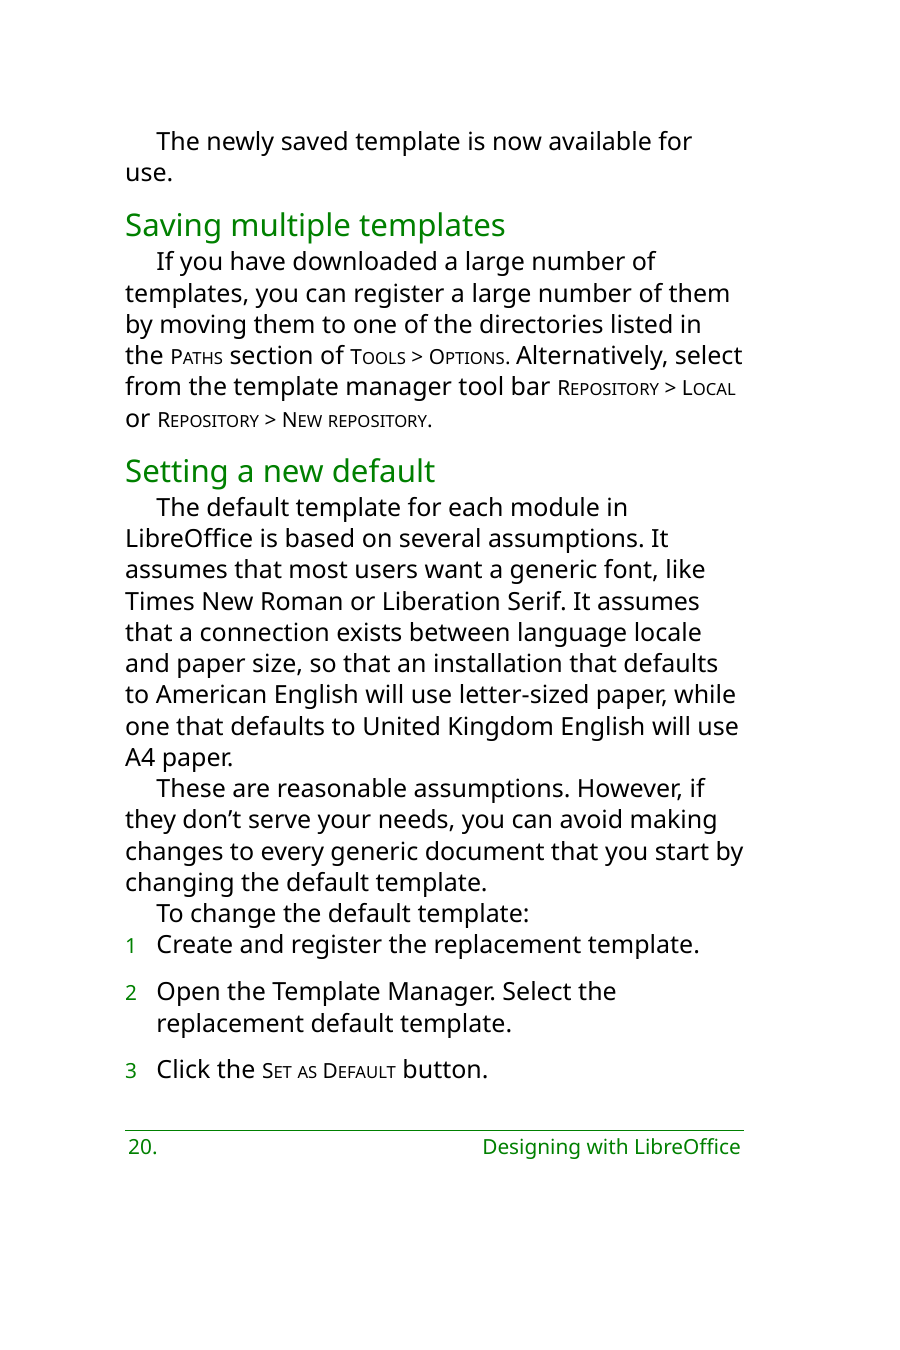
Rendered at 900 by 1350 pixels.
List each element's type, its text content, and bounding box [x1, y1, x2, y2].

text The default template for each module in LibreOffice is based on several assumptions. It assumes that most users want a generic font, like Times New Roman or Liberation Serif. It assumes that a connection exists between language locale and paper size, so that an installation that defaults to American English will use letter-sized paper, while one that defaults to United Kingdom English will use A4 paper. [125, 491, 744, 773]
list Create and register the replacement template. [125, 929, 744, 960]
list Click the Set as Default button. [125, 1054, 744, 1085]
text These are reasonable assumptions. However, if they don’t serve your needs, you can avoid making changes to every generic document that you start by changing the default template. [125, 773, 744, 898]
subtitle Saving multiple templates [125, 203, 744, 246]
subtitle Setting a new default [125, 449, 744, 491]
text To change the default template: [125, 898, 744, 929]
list Open the Template Manager. Select the replacement default template. [125, 976, 744, 1038]
text The newly saved template is now available for use. [125, 125, 744, 187]
text If you have downloaded a large number of templates, you can register a large number of them by moving them to one of the directories listed in the Paths section of Tools > Options. Alternatively, select from the template manager tool bar Repository > Local or Repository > New repository. [125, 246, 744, 433]
